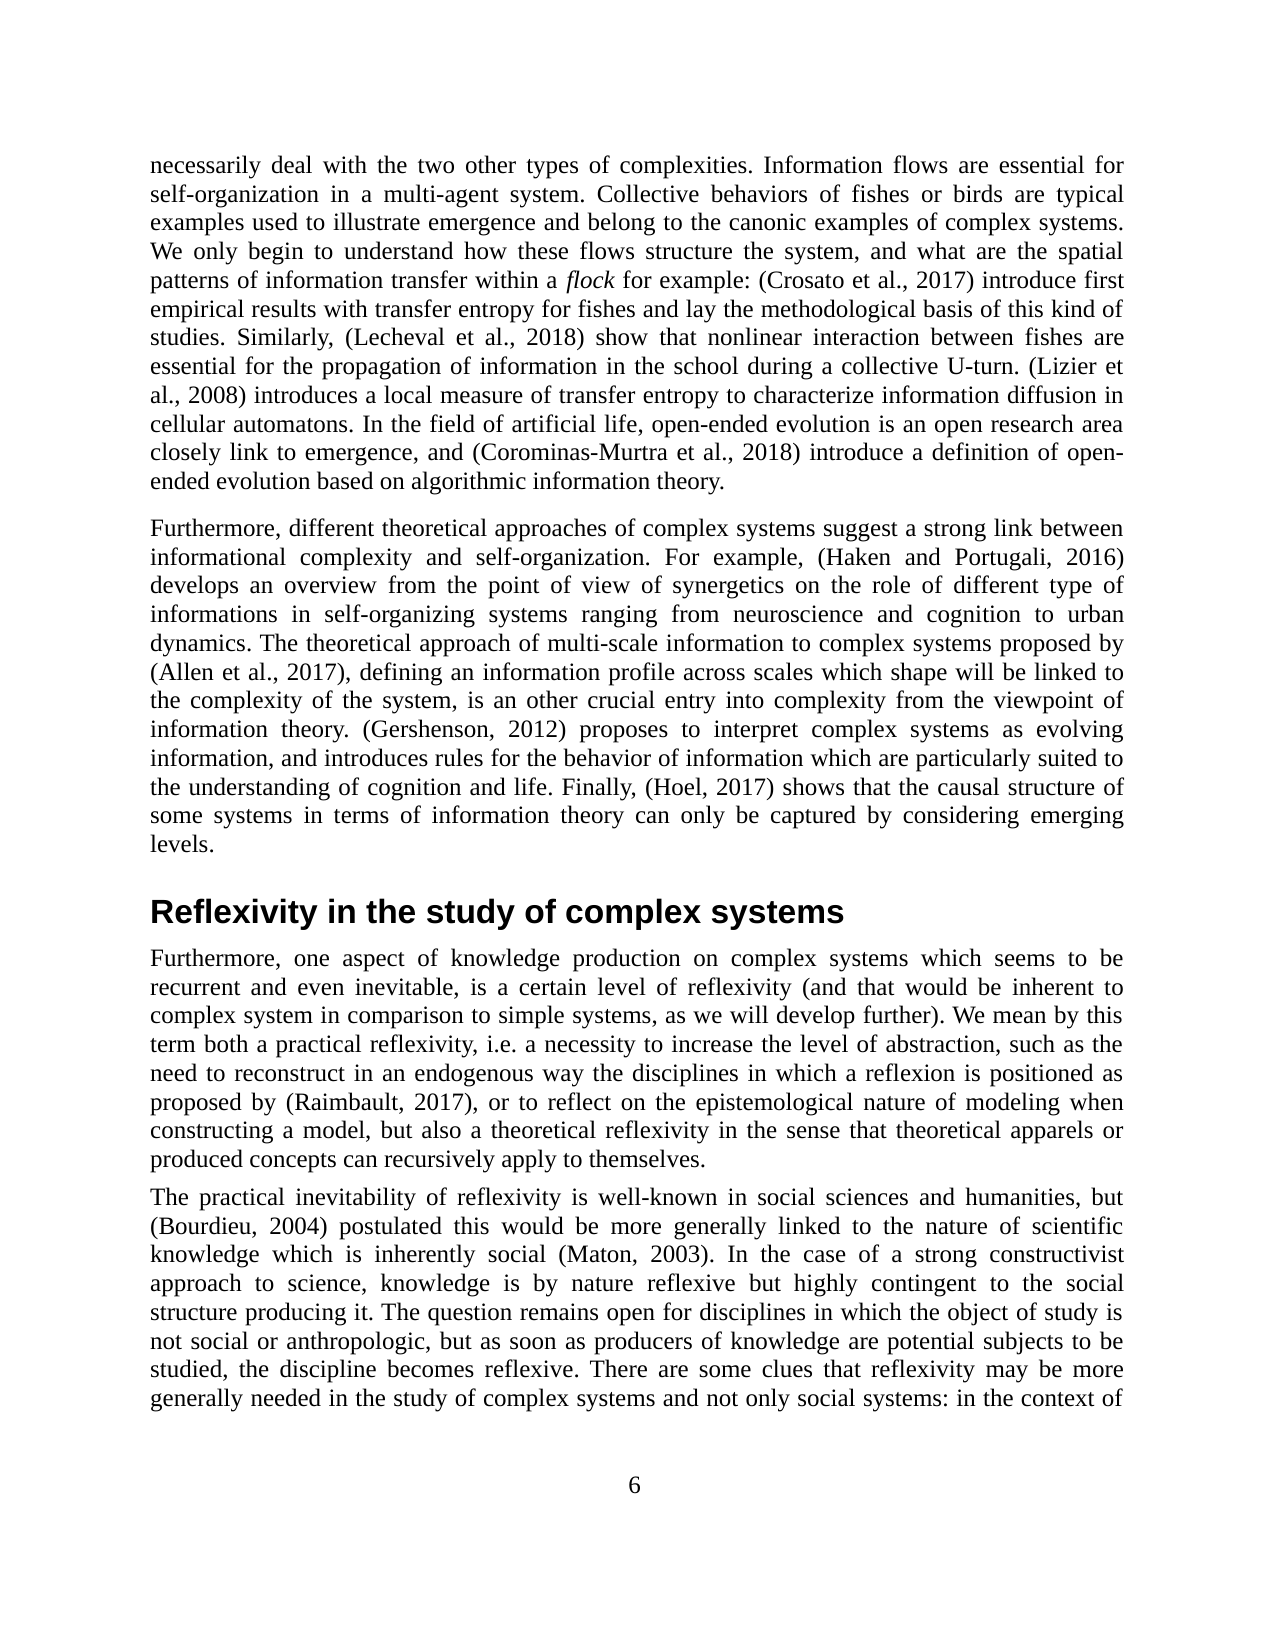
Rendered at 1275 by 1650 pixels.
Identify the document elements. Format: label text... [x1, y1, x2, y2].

text Furthermore, one aspect of knowledge production on complex systems which seems to be recurrent and even inevitable, is a certain level of reflexivity (and that would be inherent to complex system in comparison to simple systems, as we will develop further). We mean by this term both a practical reflexivity, i.e. a necessity to increase the level of abstraction, such as the need to reconstruct in an endogenous way the disciplines in which a reflexion is positioned as proposed by (Raimbault, 2017), or to reflect on the epistemological nature of modeling when constructing a model, but also a theoretical reflexivity in the sense that theoretical apparels or produced concepts can recursively apply to themselves. [150, 943, 1125, 1173]
text The practical inevitability of reflexivity is well-known in social sciences and humanities, but (Bourdieu, 2004) postulated this would be more generally linked to the nature of scientific knowledge which is inherently social (Maton, 2003). In the case of a strong constructivist approach to science, knowledge is by nature reflexive but highly contingent to the social structure producing it. The question remains open for disciplines in which the object of study is not social or anthropologic, but as soon as producers of knowledge are potential subjects to be studied, the discipline becomes reflexive. There are some clues that reflexivity may be more generally needed in the study of complex systems and not only social systems: in the context of [150, 1182, 1125, 1412]
text necessarily deal with the two other types of complexities. Information flows are essential for self-organization in a multi-agent system. Collective behaviors of fishes or birds are typical examples used to illustrate emergence and belong to the canonic examples of complex systems. We only begin to understand how these flows structure the system, and what are the spatial patterns of information transfer within a flock for example: (Crosato et al., 2017) introduce first empirical results with transfer entropy for fishes and lay the methodological basis of this kind of studies. Similarly, (Lecheval et al., 2018) show that nonlinear interaction between fishes are essential for the propagation of information in the school during a collective U-turn. (Lizier et al., 2008) introduces a local measure of transfer entropy to characterize information diffusion in cellular automatons. In the field of artificial life, open-ended evolution is an open research area closely link to emergence, and (Corominas-Murtra et al., 2018) introduce a definition of open-ended evolution based on algorithmic information theory. [150, 150, 1125, 495]
subtitle Reflexivity in the study of complex systems [150, 892, 1125, 931]
text Furthermore, different theoretical approaches of complex systems suggest a strong link between informational complexity and self-organization. For example, (Haken and Portugali, 2016) develops an overview from the point of view of synergetics on the role of different type of informations in self-organizing systems ranging from neuroscience and cognition to urban dynamics. The theoretical approach of multi-scale information to complex systems proposed by (Allen et al., 2017), defining an information profile across scales which shape will be linked to the complexity of the system, is an other crucial entry into complexity from the viewpoint of information theory. (Gershenson, 2012) proposes to interpret complex systems as evolving information, and introduces rules for the behavior of information which are particularly suited to the understanding of cognition and life. Finally, (Hoel, 2017) shows that the causal structure of some systems in terms of information theory can only be captured by considering emerging levels. [150, 513, 1125, 858]
